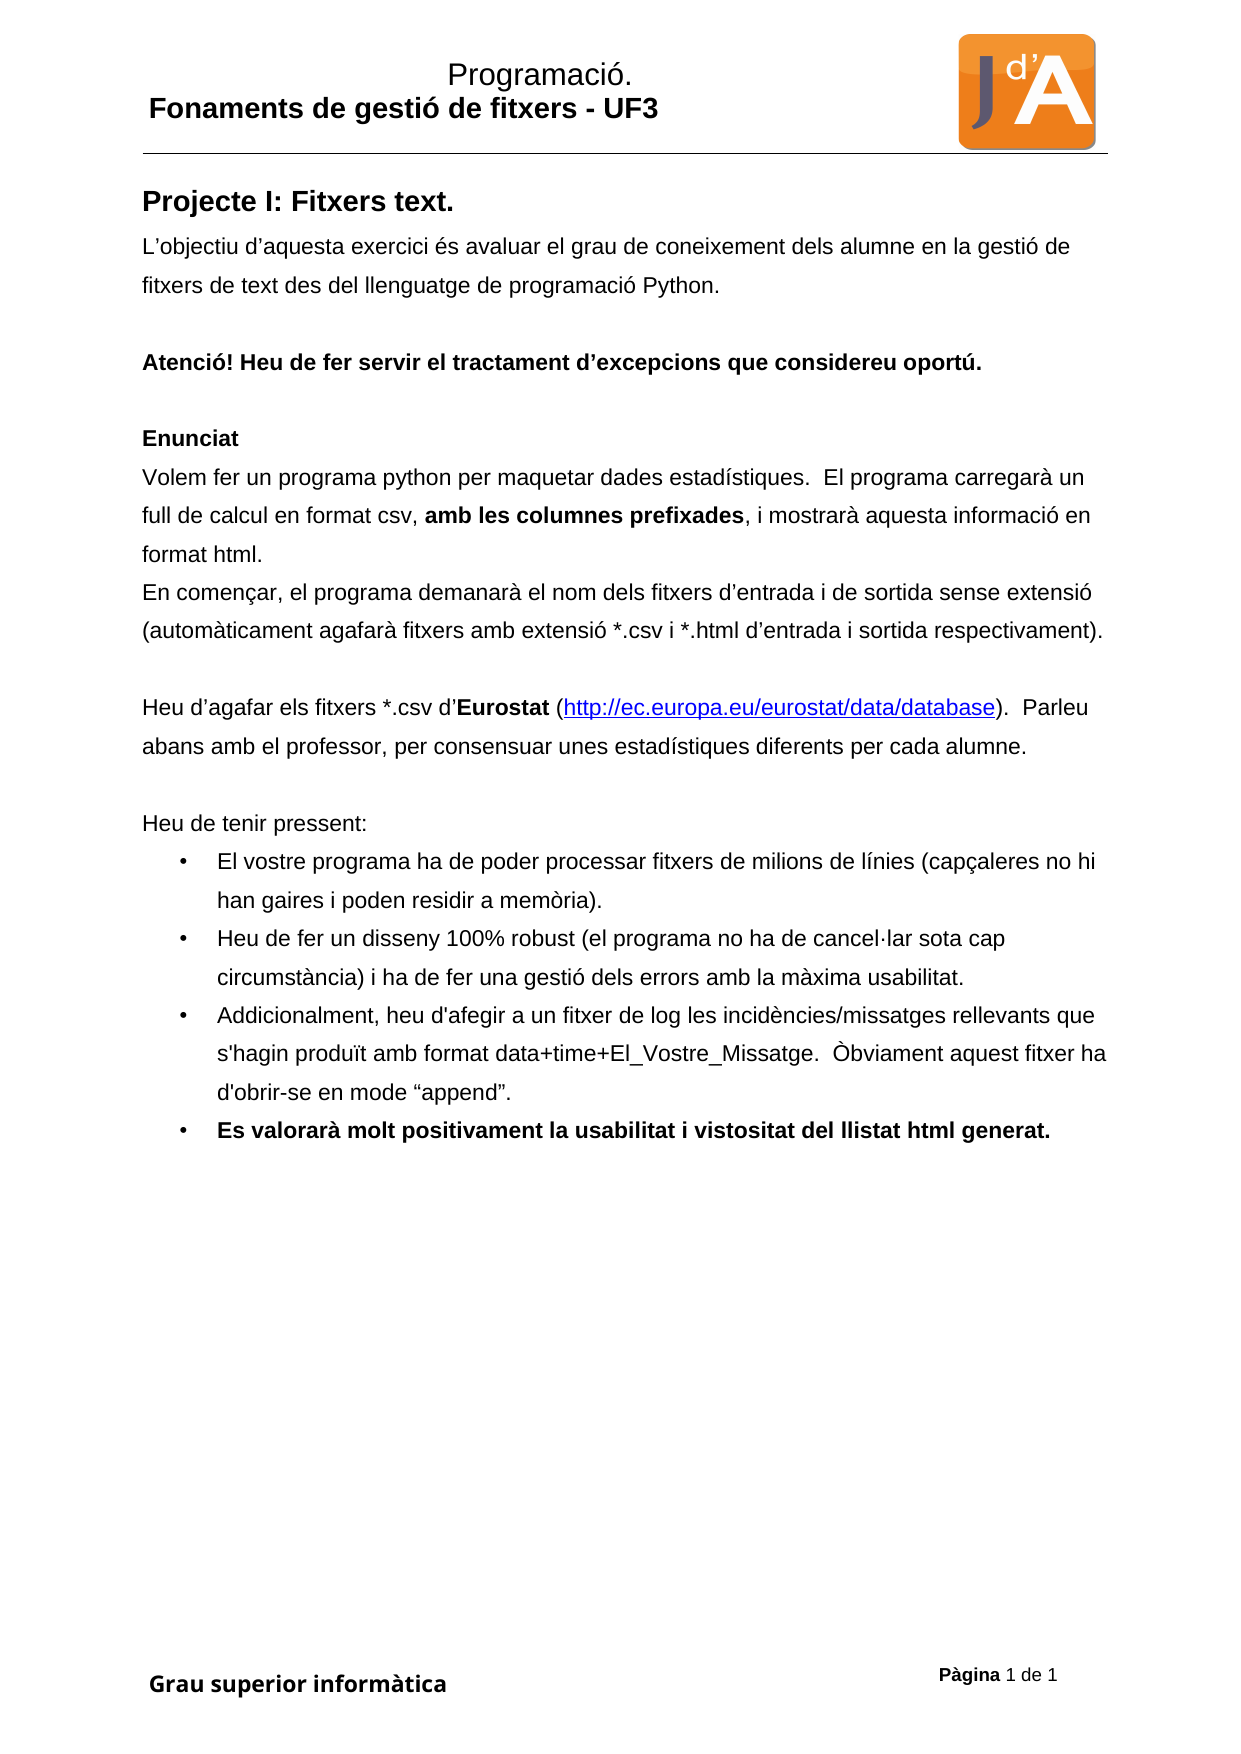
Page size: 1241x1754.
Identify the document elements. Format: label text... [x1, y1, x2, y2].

text Heu d’agafar els fitxers *.csv d’Eurostat (http://ec.europa.eu/eurostat/data/database). Parleu abans amb el professor, per consensuar unes estadístiques diferents per cada alumne. [142, 695, 1107, 759]
text Enunciat [142, 426, 1107, 452]
text Volem fer un programa python per maquetar dades estadístiques. El programa carregarà un full de calcul en format csv, amb les columnes prefixades, i mostrarà aquesta informació en format html. [142, 464, 1107, 567]
list Heu de fer un disseny 100% robust (el programa no ha de cancel·lar sota cap circumstància) i ha de fer una gestió dels errors amb la màxima usabilitat. [179, 926, 1107, 990]
text Atenció! Heu de fer servir el tractament d’excepcions que considereu oportú. [142, 349, 1107, 375]
list Addicionalment, heu d'afegir a un fitxer de log les incidències/missatges rellevants que s'hagin produït amb format data+time+El_Vostre_Missatge. Òbviament aquest fitxer ha d'obrir-se en mode “append”. [179, 1003, 1107, 1105]
text En començar, el programa demanarà el nom dels fitxers d’entrada i de sortida sense extensió (automàticament agafarà fitxers amb extensió *.csv i *.html d’entrada i sortida respectivament). [142, 580, 1107, 644]
picture [958, 34, 1096, 150]
text Heu de tenir pressent: [142, 810, 1107, 836]
list El vostre programa ha de poder processar fitxers de milions de línies (capçaleres no hi han gaires i poden residir a memòria). [179, 849, 1107, 913]
list Es valorarà molt positivament la usabilitat i vistositat del llistat html generat. [179, 1118, 1107, 1143]
text L’objectiu d’aquesta exercici és avaluar el grau de coneixement dels alumne en la gestió de fitxers de text des del llenguatge de programació Python. [142, 234, 1107, 298]
text Projecte I: Fitxers text. [142, 185, 1107, 218]
